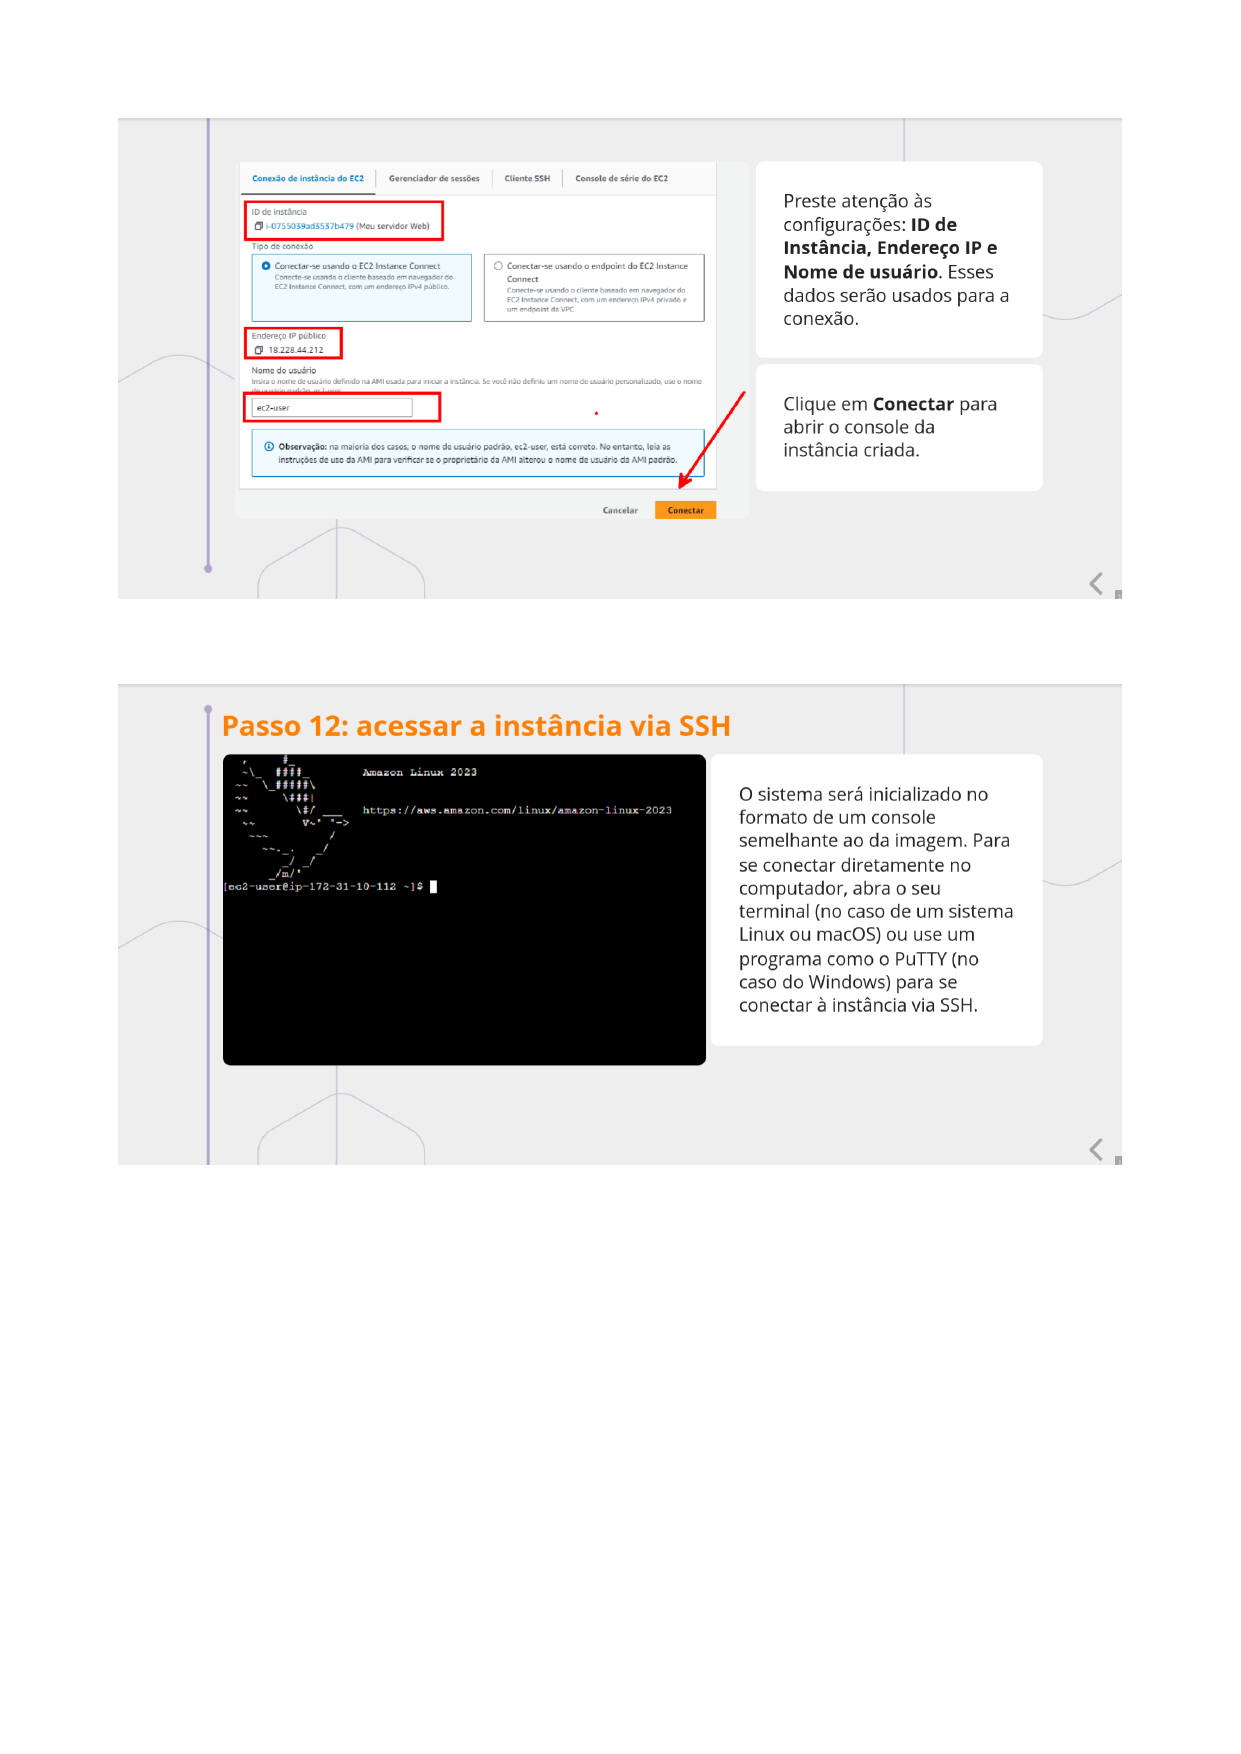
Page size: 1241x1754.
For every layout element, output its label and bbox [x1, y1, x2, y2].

picture [118, 118, 1123, 599]
picture [118, 684, 1123, 1165]
